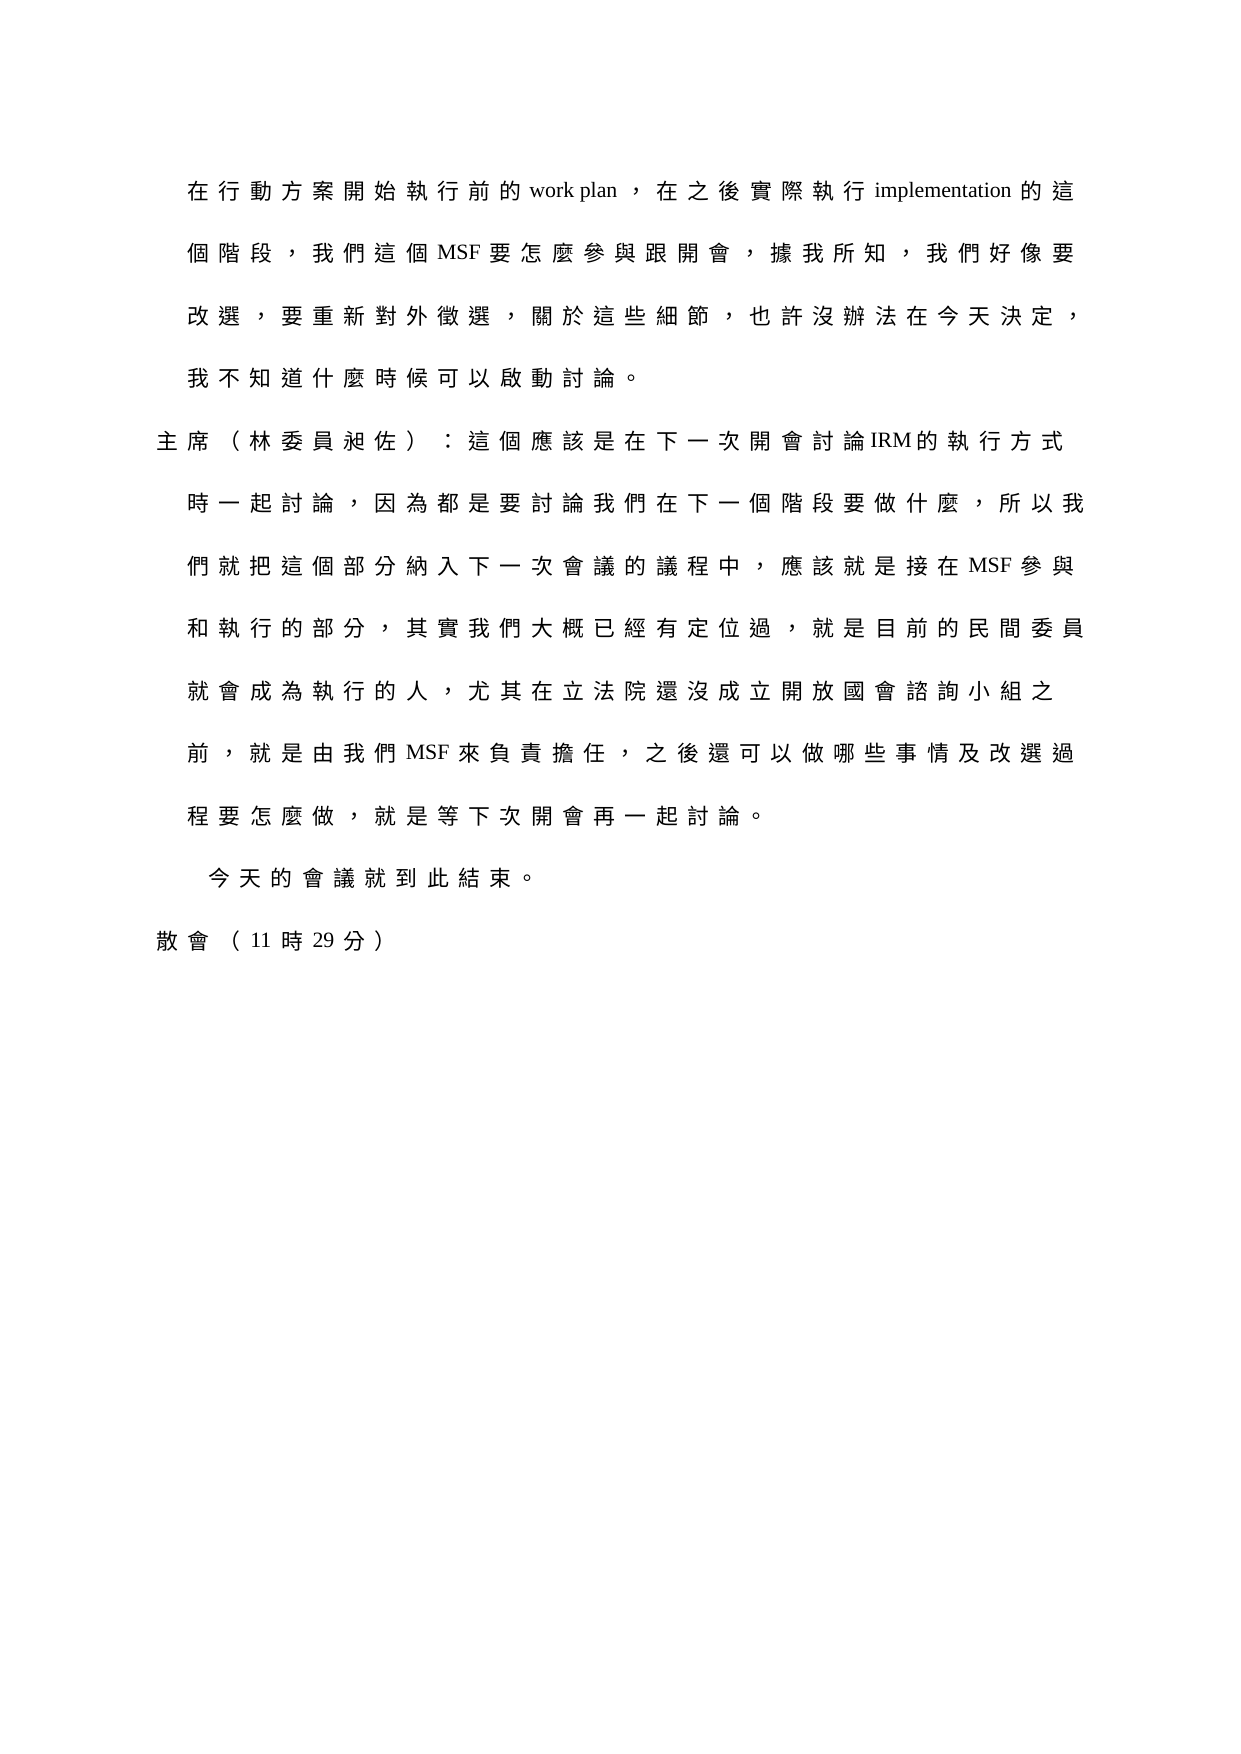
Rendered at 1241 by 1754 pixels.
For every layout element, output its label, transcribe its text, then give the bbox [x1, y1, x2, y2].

text 在行動方案開始執行前的work plan，在之後實際執行implementation的這個階段，我們這個MSF要怎麼參與跟開會，據我所知，我們好像要改選，要重新對外徵選，關於這些細節，也許沒辦法在今天決定，我不知道什麼時候可以啟動討論。 [151, 158, 1089, 408]
text 今天的會議就到此結束。 [173, 846, 1089, 908]
text 散會（11時29分） [151, 908, 1089, 971]
text 主席（林委員昶佐）：這個應該是在下一次開會討論IRM的執行方式時一起討論，因為都是要討論我們在下一個階段要做什麼，所以我們就把這個部分納入下一次會議的議程中，應該就是接在MSF參與和執行的部分，其實我們大概已經有定位過，就是目前的民間委員就會成為執行的人，尤其在立法院還沒成立開放國會諮詢小組之前，就是由我們MSF來負責擔任，之後還可以做哪些事情及改選過程要怎麼做，就是等下次開會再一起討論。 [151, 408, 1089, 846]
